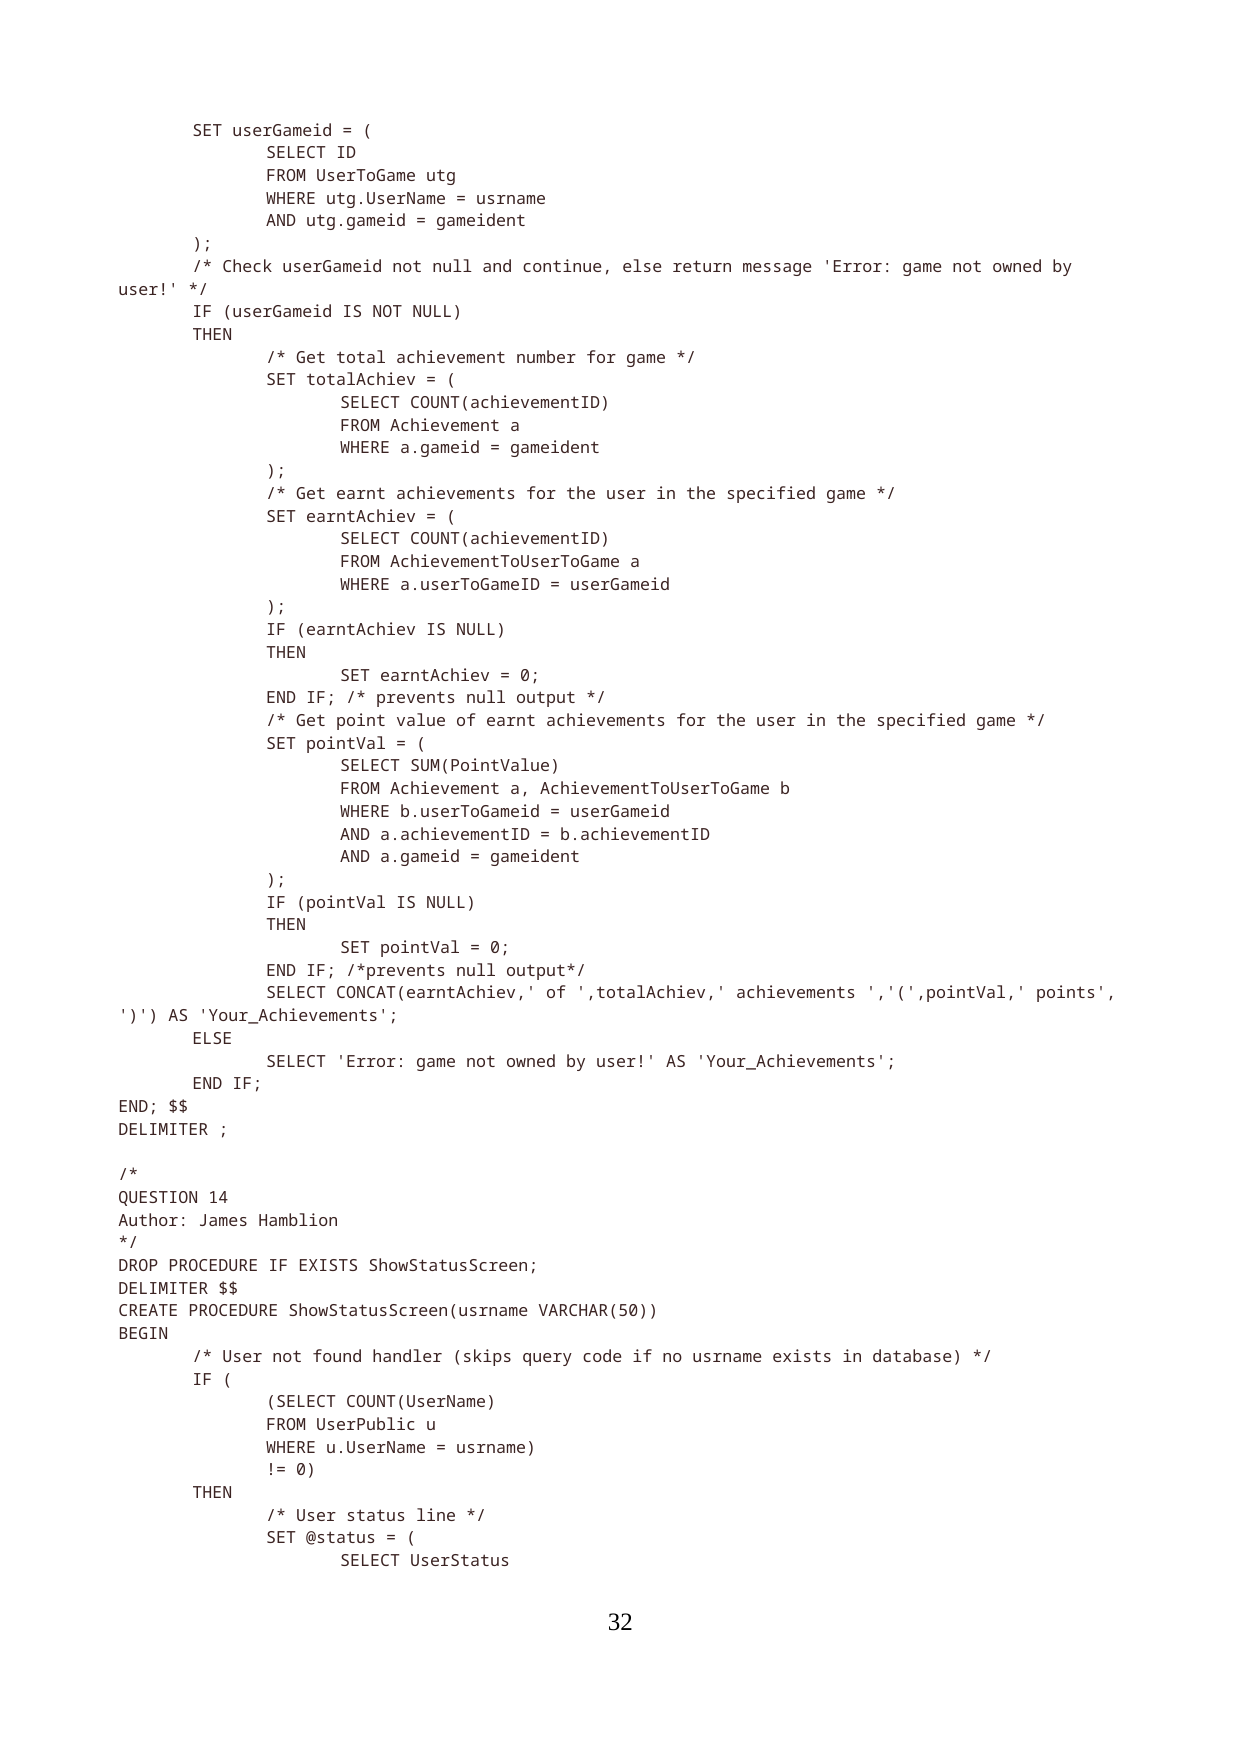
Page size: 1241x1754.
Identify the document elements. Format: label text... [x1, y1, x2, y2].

text */ [118, 1231, 1122, 1253]
text AND utg.gameid = gameident [118, 209, 1122, 232]
text FROM AchievementToUserToGame a [118, 549, 1122, 572]
text SET earntAchiev = 0; [118, 663, 1122, 686]
text SET totalAchiev = ( [118, 368, 1122, 391]
text END IF; /* prevents null output */ [118, 686, 1122, 708]
text DROP PROCEDURE IF EXISTS ShowStatusScreen; [118, 1253, 1122, 1276]
text DELIMITER ; [118, 1117, 1122, 1140]
text END IF; [118, 1072, 1122, 1094]
text /* User status line */ [118, 1503, 1122, 1526]
text THEN [118, 1481, 1122, 1503]
text != 0) [118, 1458, 1122, 1481]
text SELECT ID [118, 141, 1122, 163]
text SET @status = ( [118, 1526, 1122, 1549]
text FROM Achievement a [118, 413, 1122, 436]
text /* User not found handler (skips query code if no usrname exists in database) */ [118, 1344, 1122, 1367]
text WHERE u.UserName = usrname) [118, 1435, 1122, 1458]
text SELECT SUM(PointValue) [118, 754, 1122, 777]
text QUESTION 14 [118, 1185, 1122, 1208]
text ); [118, 459, 1122, 481]
text /* [118, 1163, 1122, 1185]
text IF ( [118, 1367, 1122, 1390]
text WHERE a.userToGameID = userGameid [118, 572, 1122, 595]
text AND a.gameid = gameident [118, 845, 1122, 867]
text SET earntAchiev = ( [118, 504, 1122, 527]
text ); [118, 867, 1122, 890]
text BEGIN [118, 1322, 1122, 1344]
text SET pointVal = ( [118, 731, 1122, 754]
text FROM UserToGame utg [118, 163, 1122, 186]
text THEN [118, 640, 1122, 663]
text SELECT COUNT(achievementID) [118, 391, 1122, 413]
text END; $$ [118, 1094, 1122, 1117]
text CREATE PROCEDURE ShowStatusScreen(usrname VARCHAR(50)) [118, 1299, 1122, 1322]
text FROM UserPublic u [118, 1412, 1122, 1435]
text SET userGameid = ( [118, 118, 1122, 141]
text ); [118, 232, 1122, 254]
text AND a.achievementID = b.achievementID [118, 822, 1122, 845]
text (SELECT COUNT(UserName) [118, 1390, 1122, 1412]
text /* Check userGameid not null and continue, else return message 'Error: game not owned by user!' */ [118, 254, 1122, 300]
text WHERE utg.UserName = usrname [118, 186, 1122, 209]
text FROM Achievement a, AchievementToUserToGame b [118, 777, 1122, 799]
text /* Get point value of earnt achievements for the user in the specified game */ [118, 708, 1122, 731]
text WHERE b.userToGameid = userGameid [118, 799, 1122, 822]
text SELECT 'Error: game not owned by user!' AS 'Your_Achievements'; [118, 1049, 1122, 1072]
text THEN [118, 913, 1122, 936]
text SET pointVal = 0; [118, 936, 1122, 958]
text IF (userGameid IS NOT NULL) [118, 300, 1122, 322]
text Author: James Hamblion [118, 1208, 1122, 1231]
text END IF; /*prevents null output*/ [118, 958, 1122, 981]
text SELECT UserStatus [118, 1549, 1122, 1571]
text DELIMITER $$ [118, 1276, 1122, 1299]
text /* Get total achievement number for game */ [118, 345, 1122, 368]
text IF (pointVal IS NULL) [118, 890, 1122, 913]
text /* Get earnt achievements for the user in the specified game */ [118, 481, 1122, 504]
text THEN [118, 322, 1122, 345]
text SELECT CONCAT(earntAchiev,' of ',totalAchiev,' achievements ','(',pointVal,' points', ')') AS 'Your_Achievements'; [118, 981, 1122, 1026]
text WHERE a.gameid = gameident [118, 436, 1122, 459]
text SELECT COUNT(achievementID) [118, 527, 1122, 549]
text ); [118, 595, 1122, 618]
text IF (earntAchiev IS NULL) [118, 618, 1122, 640]
text ELSE [118, 1026, 1122, 1049]
